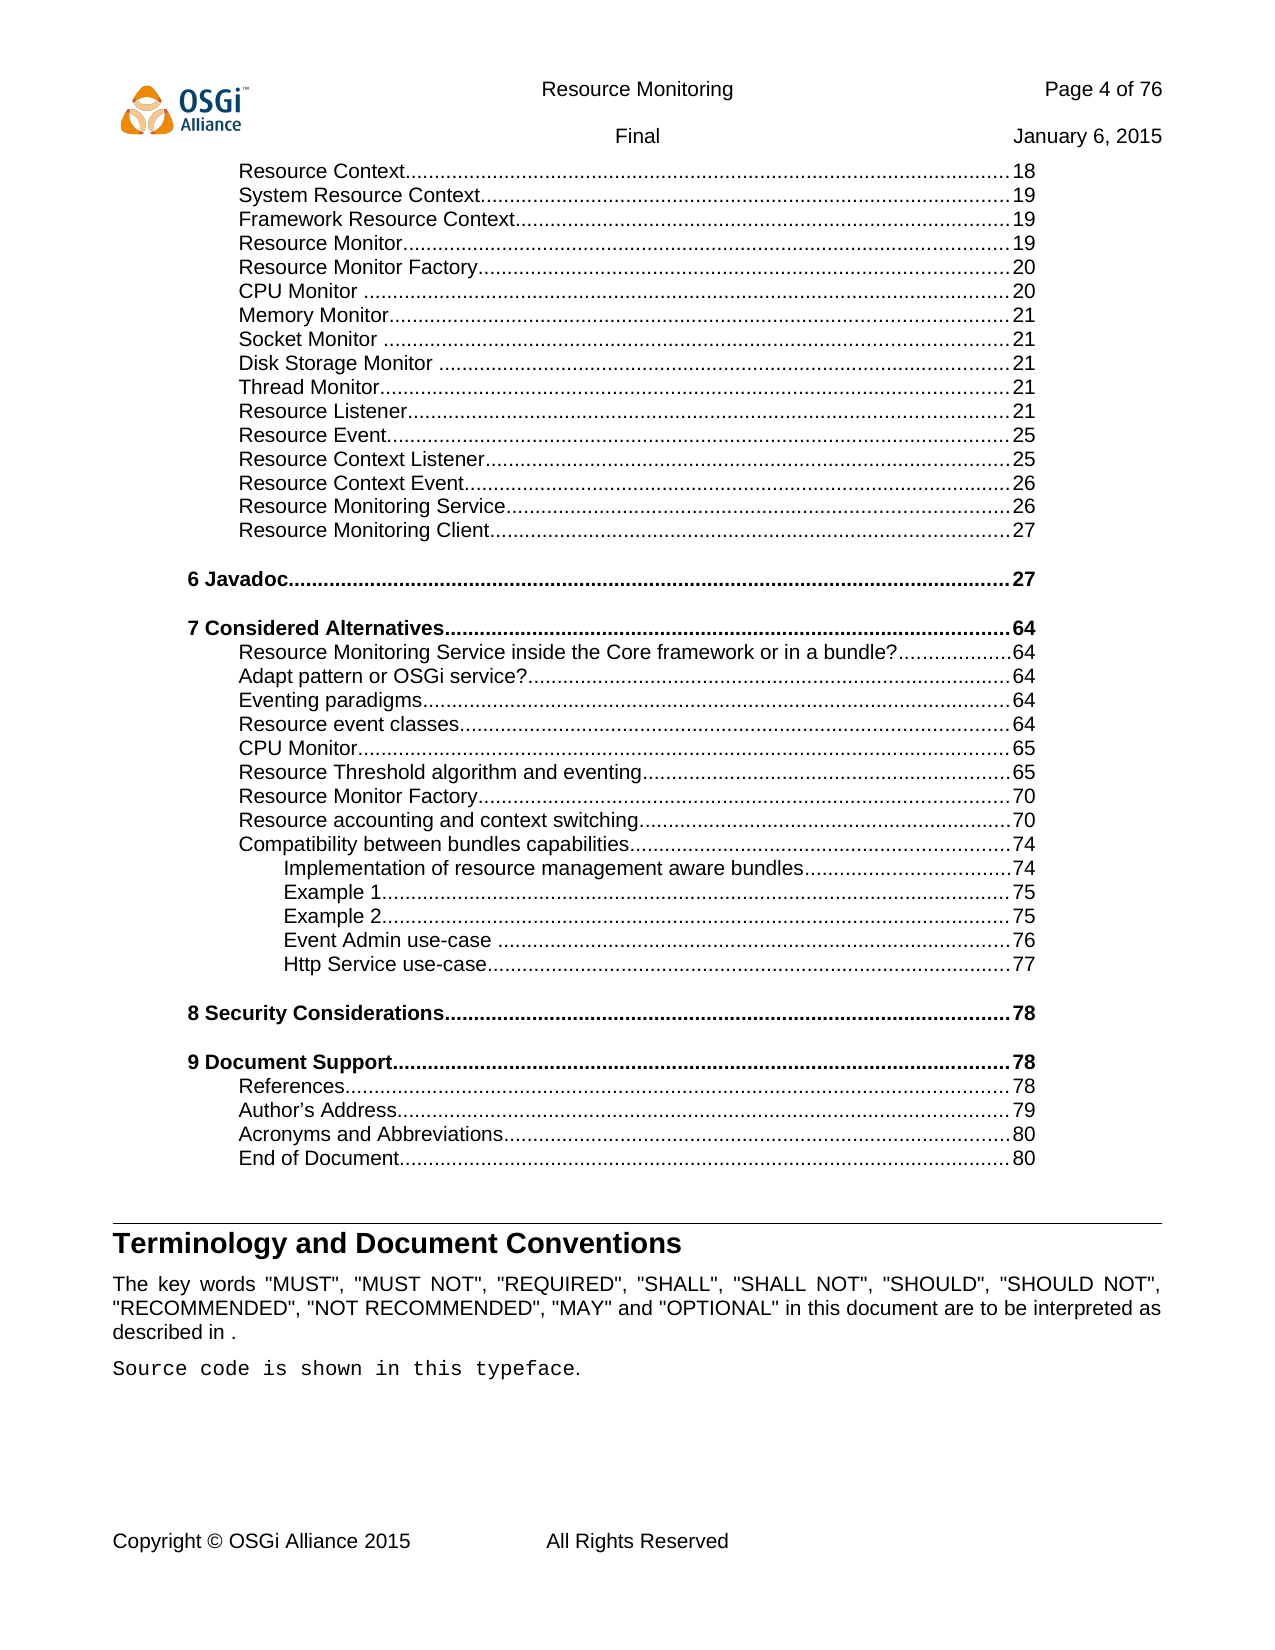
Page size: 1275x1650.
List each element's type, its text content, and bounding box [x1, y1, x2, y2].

text Resource Context 18 [232, 159, 1162, 183]
text Memory Monitor 21 [232, 303, 1162, 327]
subtitle Terminology and Document Conventions [112, 1224, 1162, 1259]
text Example 1 75 [277, 880, 1162, 904]
text Resource Monitoring Service 26 [232, 494, 1162, 518]
text End of Document 80 [232, 1145, 1162, 1169]
text 8 Security Considerations 78 [187, 1001, 1162, 1024]
text 7 Considered Alternatives 64 [187, 616, 1162, 640]
text Resource Event 25 [232, 422, 1162, 446]
text 6 Javadoc 27 [187, 567, 1162, 591]
text Resource event classes 64 [232, 712, 1162, 736]
text Implementation of resource management aware bundles 74 [277, 856, 1162, 880]
text Resource Monitor 19 [232, 231, 1162, 255]
text Compatibility between bundles capabilities 74 [232, 832, 1162, 856]
text The key words "MUST", "MUST NOT", "REQUIRED", "SHALL", "SHALL NOT", "SHOULD", "SHOULD NOT", "RECOMMENDED", "NOT RECOMMENDED", "MAY" and "OPTIONAL" in this document are to be interpreted as described in 1. [112, 1272, 1162, 1343]
text Resource accounting and context switching 70 [232, 808, 1162, 832]
text Http Service use-case 77 [277, 952, 1162, 976]
text Resource Threshold algorithm and eventing 65 [232, 760, 1162, 784]
text Resource Monitor Factory 20 [232, 255, 1162, 279]
text Thread Monitor 21 [232, 374, 1162, 398]
text Socket Monitor 21 [232, 327, 1162, 351]
text Framework Resource Context 19 [232, 207, 1162, 231]
text Resource Listener 21 [232, 398, 1162, 422]
text CPU Monitor 20 [232, 279, 1162, 303]
text 9 Document Support 78 [187, 1049, 1162, 1073]
text References 78 [232, 1073, 1162, 1097]
picture [113, 78, 257, 142]
text Disk Storage Monitor 21 [232, 351, 1162, 374]
text Eventing paradigms 64 [232, 688, 1162, 712]
text Source code is shown in this typeface. [112, 1356, 1162, 1382]
text Resource Context Listener 25 [232, 446, 1162, 470]
text Resource Context Event 26 [232, 470, 1162, 494]
text CPU Monitor 65 [232, 736, 1162, 760]
text System Resource Context 19 [232, 183, 1162, 207]
text Resource Monitor Factory 70 [232, 784, 1162, 808]
text Example 2 75 [277, 904, 1162, 928]
text Resource Monitoring Service inside the Core framework or in a bundle? 64 [232, 640, 1162, 664]
text Adapt pattern or OSGi service? 64 [232, 664, 1162, 688]
text Resource Monitoring Client 27 [232, 518, 1162, 542]
text Author’s Address 79 [232, 1097, 1162, 1121]
text Event Admin use-case 76 [277, 928, 1162, 952]
text Acronyms and Abbreviations 80 [232, 1121, 1162, 1145]
